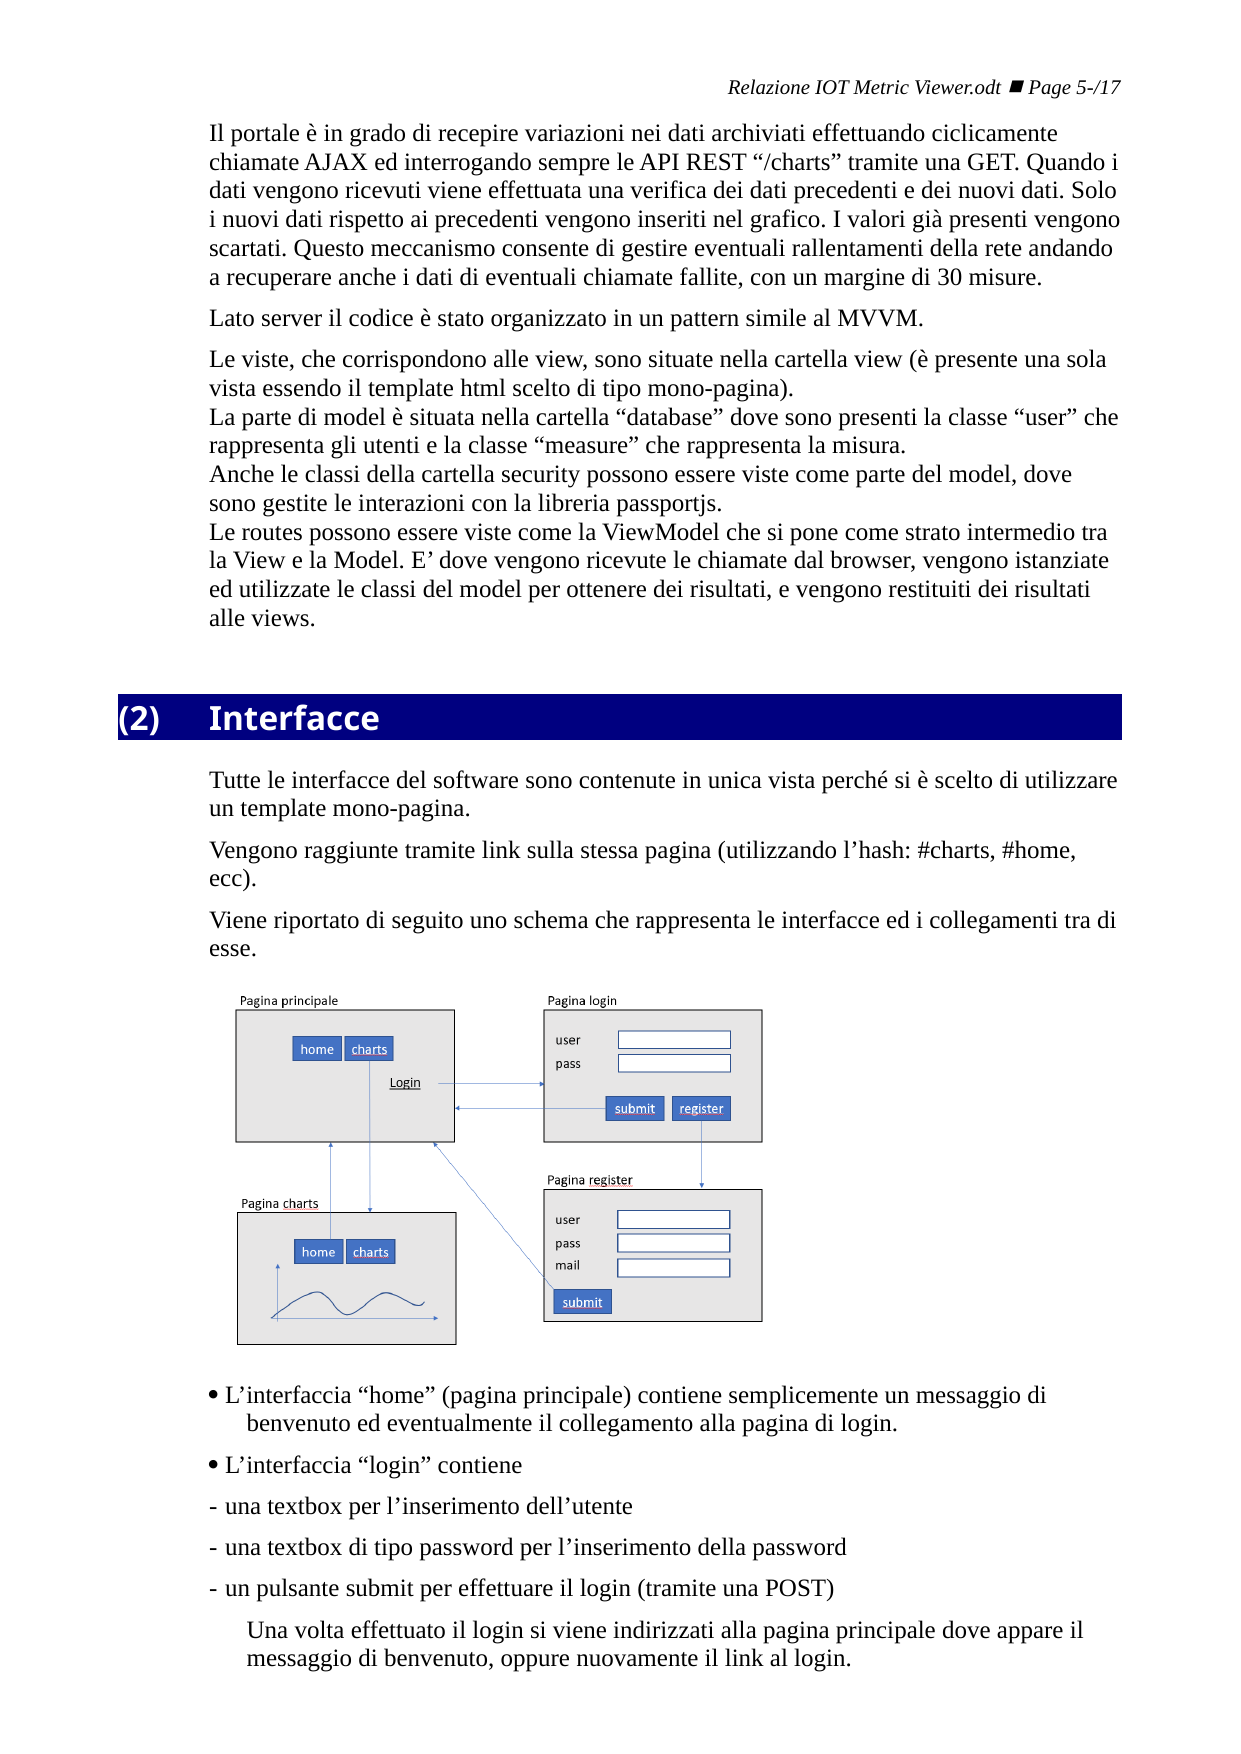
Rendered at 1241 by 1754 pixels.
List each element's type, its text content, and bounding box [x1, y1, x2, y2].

text Il portale è in grado di recepire variazioni nei dati archiviati effettuando ciclicamente chiamate AJAX ed interrogando sempre le API REST “/charts” tramite una GET. Quando i dati vengono ricevuti viene effettuata una verifica dei dati precedenti e dei nuovi dati. Solo i nuovi dati rispetto ai precedenti vengono inseriti nel grafico. I valori già presenti vengono scartati. Questo meccanismo consente di gestire eventuali rallentamenti della rete andando a recuperare anche i dati di eventuali chiamate fallite, con un margine di 30 misure. [209, 118, 1122, 291]
list L’interfaccia “login” contiene [209, 1450, 1122, 1478]
list una textbox di tipo password per l’inserimento della password [209, 1532, 1122, 1561]
text Tutte le interfacce del software sono contenute in unica vista perché si è scelto di utilizzare un template mono-pagina. [209, 765, 1122, 822]
list un pulsante submit per effettuare il login (tramite una POST) [209, 1573, 1122, 1602]
text Le viste, che corrispondono alle view, sono situate nella cartella view (è presente una sola vista essendo il template html scelto di tipo mono-pagina). La parte di model è situata nella cartella “database” dove sono presenti la classe “user” che rappresenta gli utenti e la classe “measure” che rappresenta la misura. Anche le classi della cartella security possono essere viste come parte del model, dove sono gestite le interazioni con la libreria passportjs. Le routes possono essere viste come la ViewModel che si pone come strato intermedio tra la View e la Model. E’ dove vengono ricevute le chiamate dal browser, vengono istanziate ed utilizzate le classi del model per ottenere dei risultati, e vengono restituiti dei risultati alle views. [209, 344, 1122, 632]
text Lato server il codice è stato organizzato in un pattern simile al MVVM. [209, 303, 1122, 332]
text Una volta effettuato il login si viene indirizzati alla pagina principale dove appare il messaggio di benvenuto, oppure nuovamente il link al login. [246, 1615, 1122, 1672]
text Vengono raggiunte tramite link sulla stessa pagina (utilizzando l’hash: #charts, #home, ecc). [209, 835, 1122, 892]
list una textbox per l’inserimento dell’utente [209, 1491, 1122, 1520]
list L’interfaccia “home” (pagina principale) contiene semplicemente un messaggio di benvenuto ed eventualmente il collegamento alla pagina di login. [209, 1380, 1122, 1437]
text Viene riportato di seguito uno schema che rappresenta le interfacce ed i collegamenti tra di esse. [209, 905, 1122, 962]
subtitle Interfacce [118, 694, 1122, 740]
